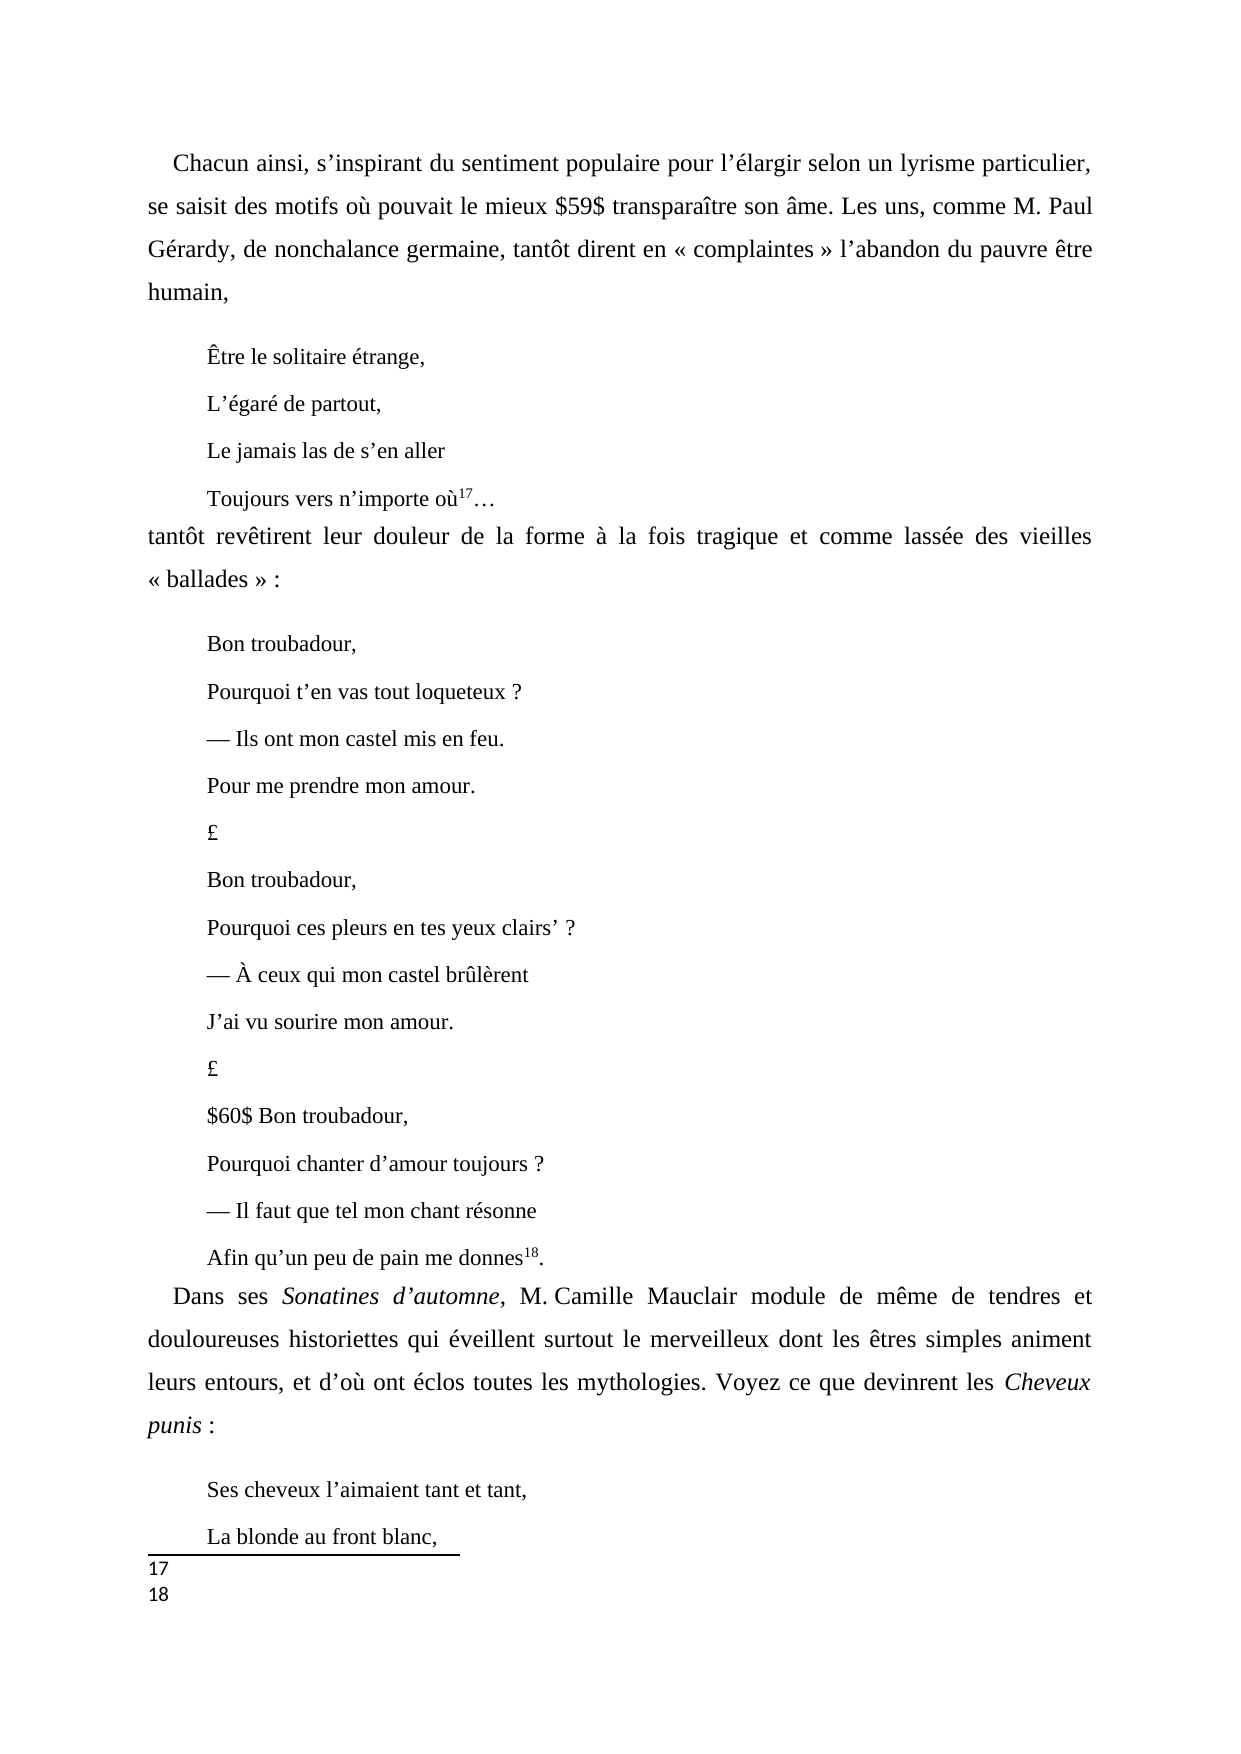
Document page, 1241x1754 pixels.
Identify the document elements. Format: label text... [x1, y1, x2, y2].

text Pourquoi t’en vas tout loqueteux ? [207, 678, 1093, 704]
text Pour me prendre mon amour. [207, 772, 1093, 798]
text Pourquoi chanter d’amour toujours ? [207, 1149, 1093, 1176]
text Afin qu’un peu de pain me donnes. [207, 1244, 1093, 1270]
text — Ils ont mon castel mis en feu. [207, 725, 1093, 751]
text Ses cheveux l’aimaient tant et tant, [207, 1476, 1093, 1502]
text Être le solitaire étrange, [207, 343, 1093, 369]
text tantôt revêtirent leur douleur de la forme à la fois tragique et comme lassée des vieilles « ballades » : [148, 521, 1093, 593]
text L’égaré de partout, [207, 390, 1093, 417]
text — À ceux qui mon castel brûlèrent [207, 961, 1093, 987]
text J’ai vu sourire mon amour. [207, 1008, 1093, 1034]
text Toujours vers n’importe où… [207, 484, 1093, 511]
text £ [207, 1055, 1093, 1082]
text Pourquoi ces pleurs en tes yeux clairs’ ? [207, 914, 1093, 940]
text Chacun ainsi, s’inspirant du sentiment populaire pour l’élargir selon un lyrisme particulier, se saisit des motifs où pouvait le mieux $59$ transparaître son âme. Les uns, comme M. Paul Gérardy, de nonchalance germaine, tantôt dirent en « complaintes » l’abandon du pauvre être humain, [148, 148, 1093, 306]
text $60$ Bon troubadour, [207, 1102, 1093, 1129]
text Le jamais las de s’en aller [207, 437, 1093, 464]
text Dans ses Sonatines d’automne, M. Camille Mauclair module de même de tendres et douloureuses historiettes qui éveillent surtout le merveilleux dont les êtres simples animent leurs entours, et d’où ont éclos toutes les mythologies. Voyez ce que devinrent les Cheveux punis : [148, 1281, 1093, 1439]
text La blonde au front blanc, [207, 1523, 1093, 1550]
text £ [207, 819, 1093, 846]
text Bon troubadour, [207, 866, 1093, 893]
text Bon troubadour, [207, 631, 1093, 657]
text — Il faut que tel mon chant résonne [207, 1197, 1093, 1223]
